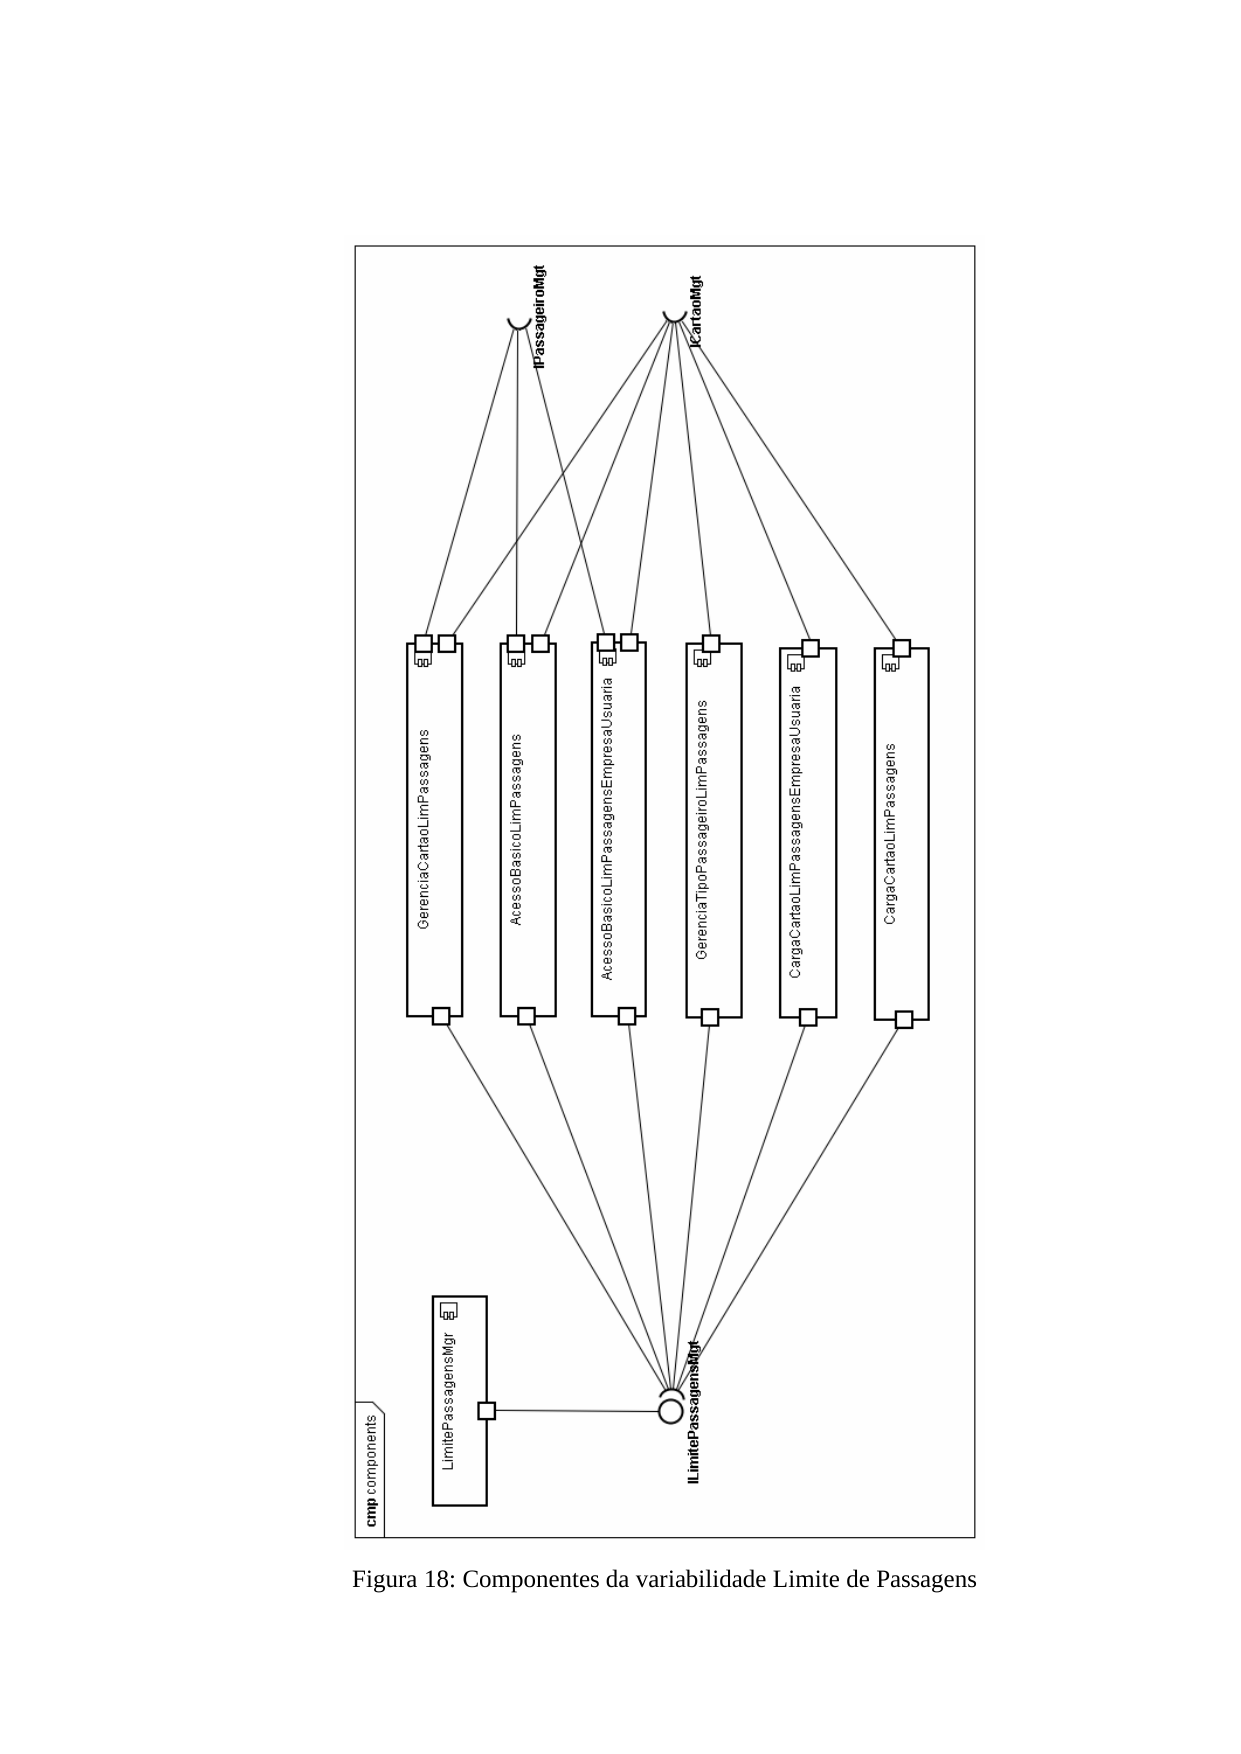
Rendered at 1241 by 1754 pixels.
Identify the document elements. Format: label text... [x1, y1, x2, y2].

text Figura 18: Componentes da variabilidade Limite de Passagens [207, 246, 1122, 1593]
picture [343, 235, 986, 1550]
